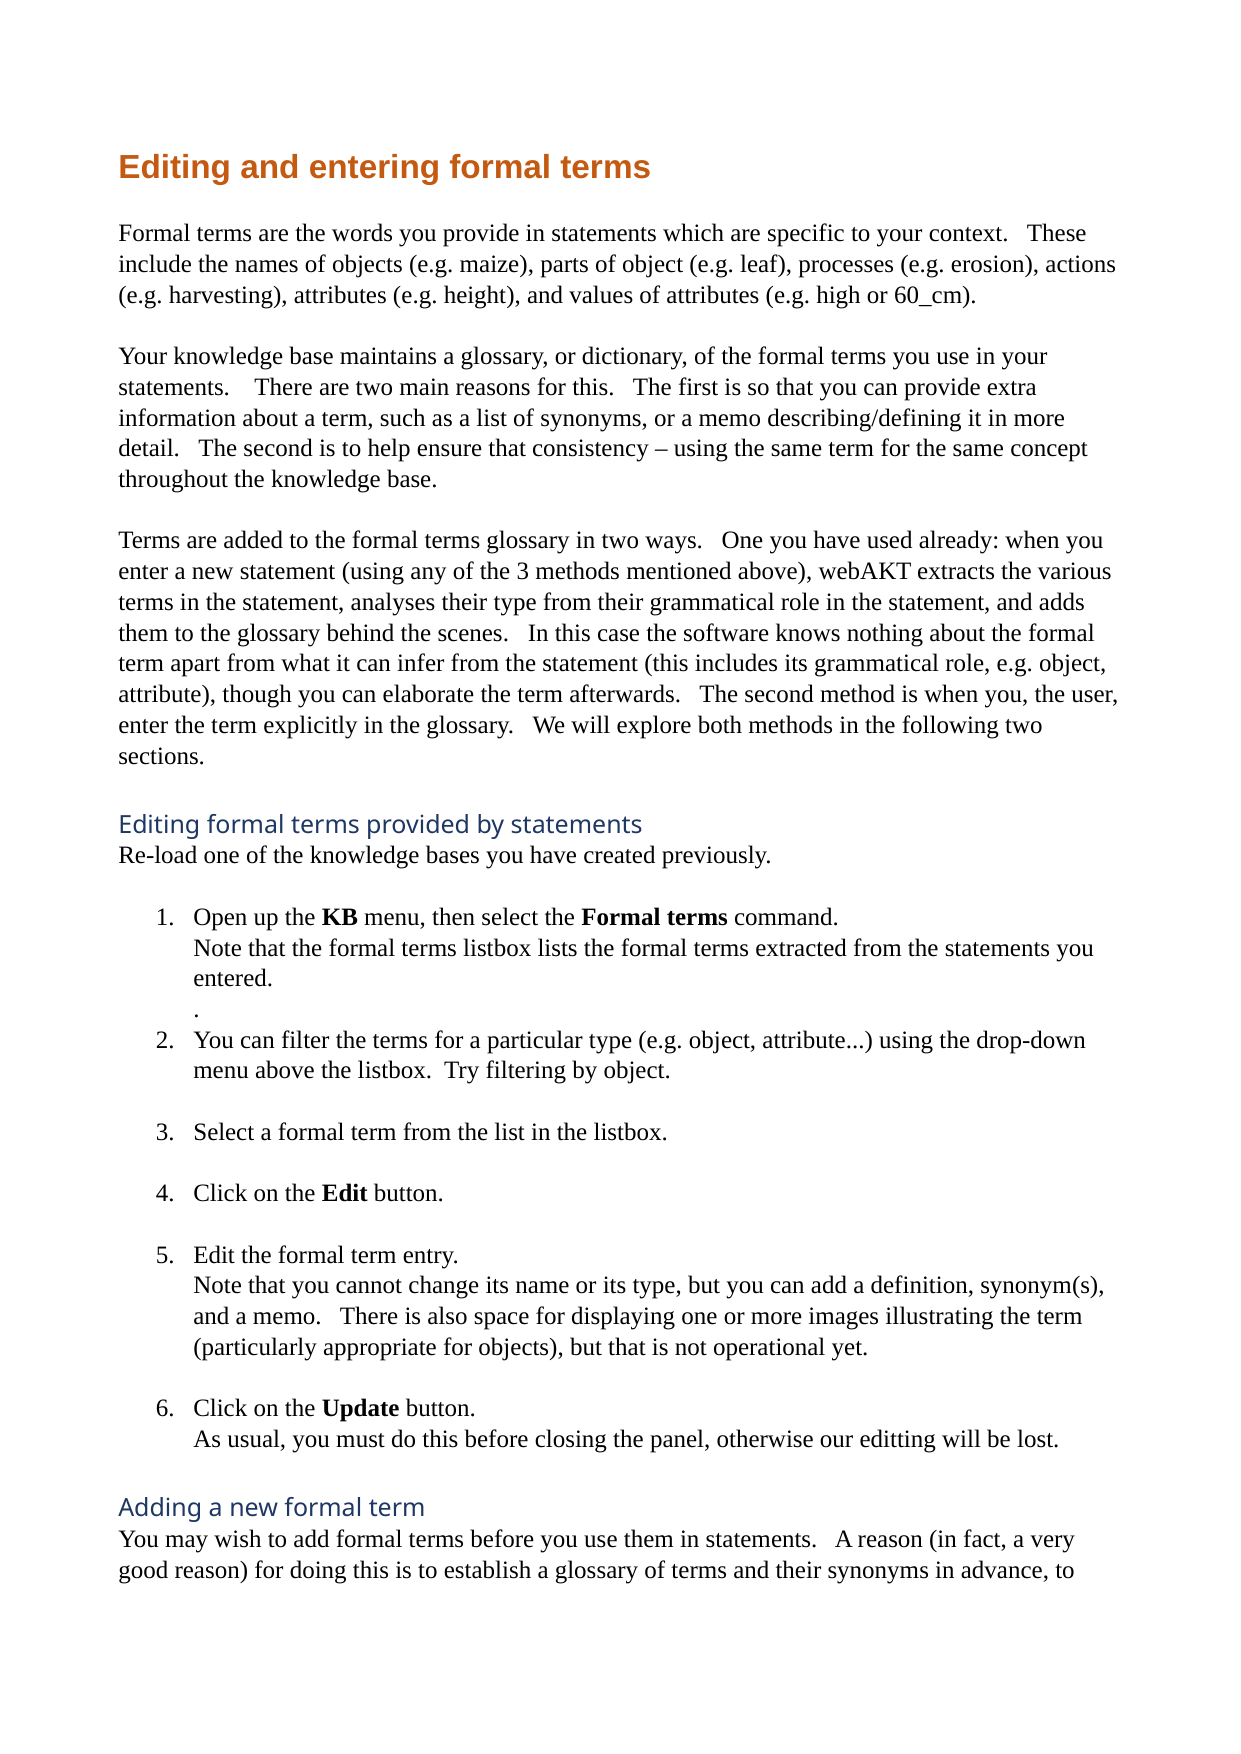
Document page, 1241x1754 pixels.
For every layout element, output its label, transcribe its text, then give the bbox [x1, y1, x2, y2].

text You may wish to add formal terms before you use them in statements. A reason (in fact, a very good reason) for doing this is to establish a glossary of terms and their synonyms in advance, to [118, 1524, 1122, 1583]
list Click on the Edit button. [156, 1178, 1122, 1207]
subtitle Adding a new formal term [118, 1490, 1122, 1524]
list Click on the Update button. As usual, you must do this before closing the panel, otherwise our editting will be lost. [156, 1393, 1122, 1453]
text Formal terms are the words you provide in statements which are specific to your context. These include the names of objects (e.g. maize), parts of object (e.g. leaf), processes (e.g. erosion), actions (e.g. harvesting), attributes (e.g. height), and values of attributes (e.g. high or 60_cm). [118, 218, 1122, 308]
subtitle Editing and entering formal terms [118, 147, 1122, 185]
list Edit the formal term entry. [156, 1240, 1122, 1269]
text Your knowledge base maintains a glossary, or dictionary, of the formal terms you use in your statements. There are two main reasons for this. The first is so that you can provide extra information about a term, such as a list of synonyms, or a memo describing/defining it in more detail. The second is to help ensure that consistency – using the same term for the same concept throughout the knowledge base. [118, 341, 1122, 493]
list Select a formal term from the list in the listbox. [156, 1117, 1122, 1146]
text Re-load one of the knowledge bases you have created previously. [118, 840, 1122, 869]
list Note that the formal terms listbox lists the formal terms extracted from the statements you entered. . [156, 933, 1122, 1023]
list You can filter the terms for a particular type (e.g. object, attribute...) using the drop-down menu above the listbox. Try filtering by object. [156, 1025, 1122, 1115]
subtitle Editing formal terms provided by statements [118, 806, 1122, 840]
text Terms are added to the formal terms glossary in two ways. One you have used already: when you enter a new statement (using any of the 3 methods mentioned above), webAKT extracts the various terms in the statement, analyses their type from their grammatical role in the statement, and adds them to the glossary behind the scenes. In this case the software knows nothing about the formal term apart from what it can infer from the statement (this includes its grammatical role, e.g. object, attribute), though you can elaborate the term afterwards. The second method is when you, the user, enter the term explicitly in the glossary. We will explore both methods in the following two sections. [118, 526, 1122, 769]
list Open up the KB menu, then select the Formal terms command. [156, 902, 1122, 931]
list Note that you cannot change its name or its type, but you can add a definition, synonym(s), and a memo. There is also space for displaying one or more images illustrating the term (particularly appropriate for objects), but that is not operational yet. [156, 1271, 1122, 1361]
